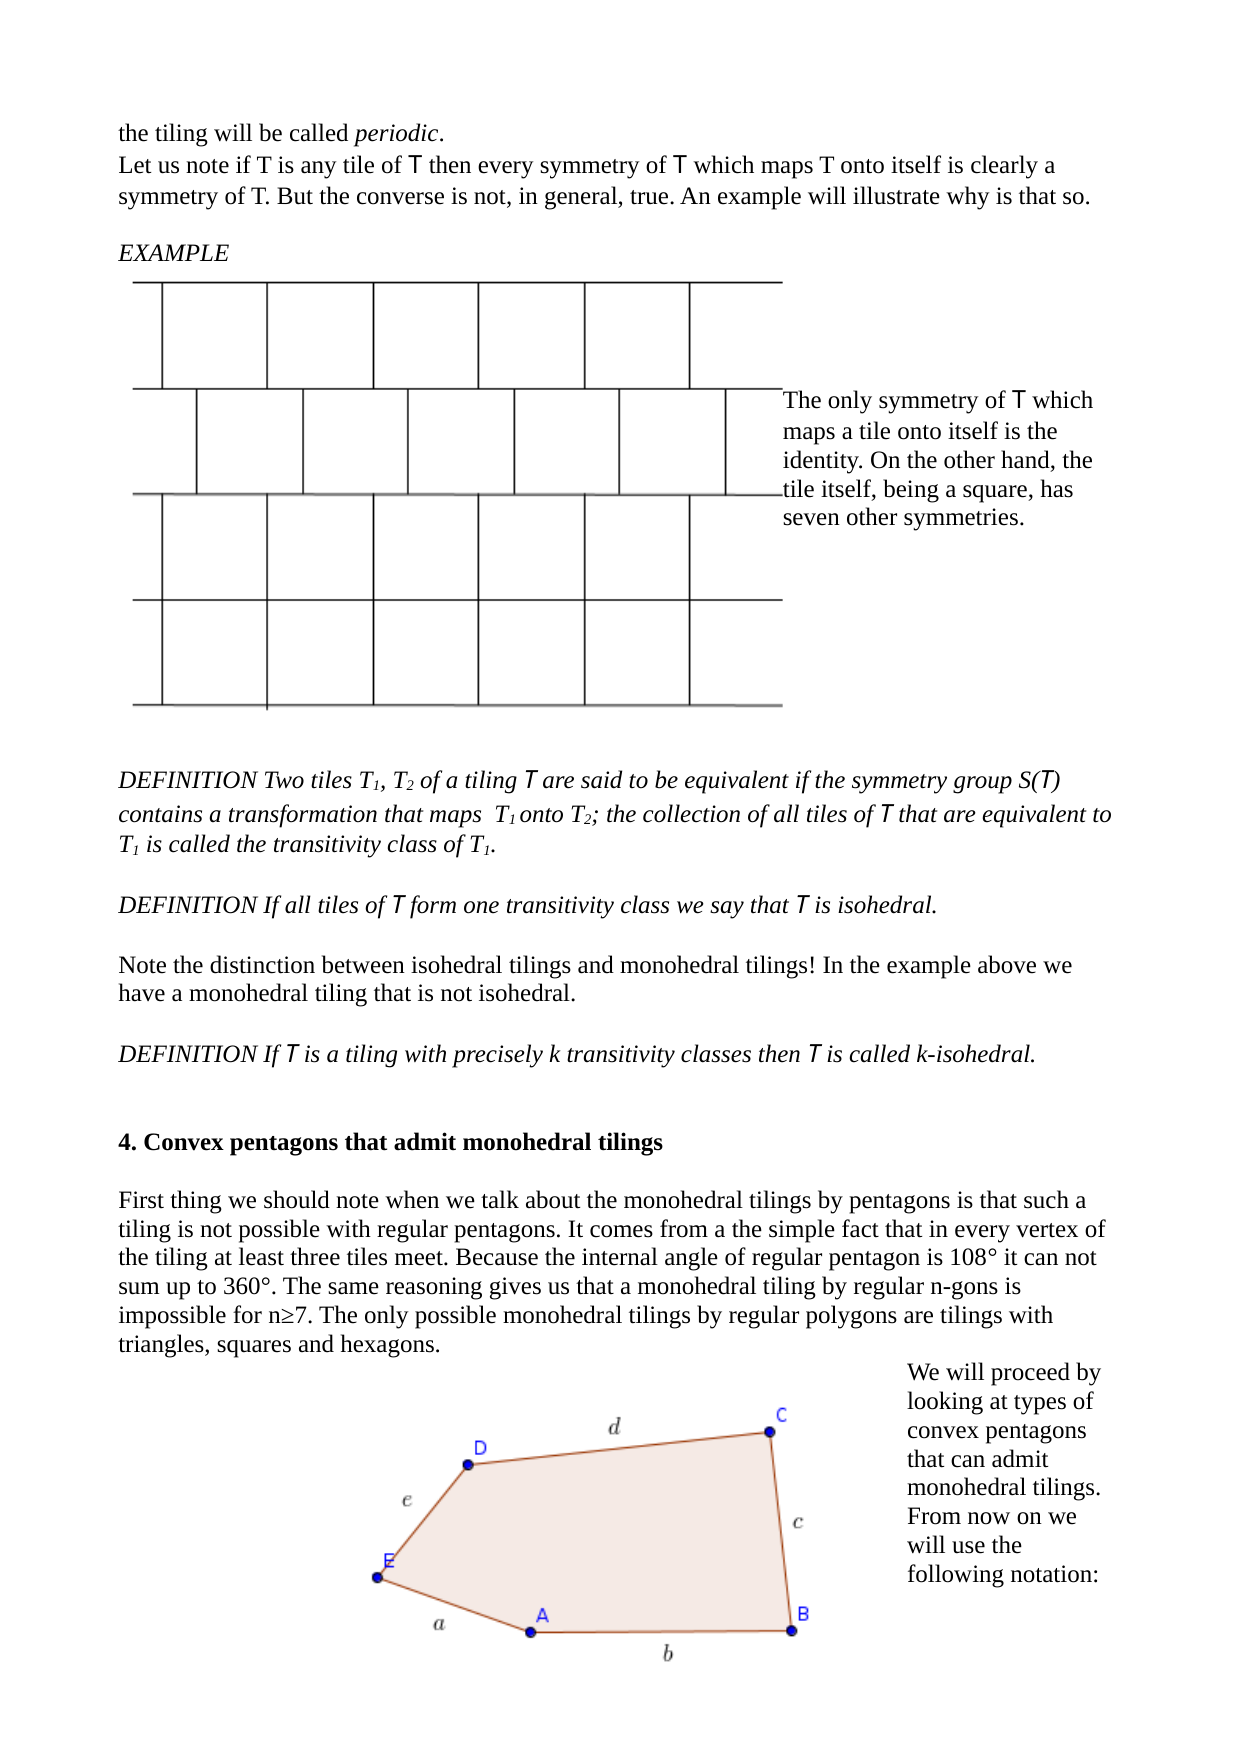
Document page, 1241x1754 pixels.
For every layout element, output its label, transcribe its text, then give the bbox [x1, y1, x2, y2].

text First thing we should note when we talk about the monohedral tilings by pentagons is that such a tiling is not possible with regular pentagons. It comes from a the simple fact that in every vertex of the tiling at least three tiles meet. Because the internal angle of regular pentagon is 108° it can not sum up to 360°. The same reasoning gives us that a monohedral tiling by regular n-gons is impossible for n≥7. The only possible monohedral tilings by regular polygons are tilings with triangles, squares and hexagons. [118, 1185, 1122, 1357]
text From now on we will use the following notation: [907, 1501, 1122, 1587]
picture [302, 1372, 907, 1754]
text We will proceed by looking at types of convex pentagons that can admit monohedral tilings. [118, 1357, 1122, 1501]
text Note the distinction between isohedral tilings and monohedral tilings! In the example above we have a monohedral tiling that is not isohedral. [118, 950, 1122, 1007]
text the tiling will be called periodic. [118, 118, 1122, 147]
picture [132, 268, 783, 734]
text DEFINITION Two tiles T1, T2 of a tiling T are said to be equivalent if the symmetry group S(T) contains a transformation that maps T1 onto T2; the collection of all tiles of T that are equivalent to T1 is called the transitivity class of T1. [118, 761, 1122, 858]
text EXAMPLE [118, 238, 1122, 267]
text 4. Convex pentagons that admit monohedral tilings [118, 1127, 1122, 1156]
text Let us note if T is any tile of T then every symmetry of T which maps T onto itself is clearly a symmetry of T. But the converse is not, in general, true. An example will illustrate why is that so. [118, 147, 1122, 210]
text [118, 1501, 302, 1587]
text DEFINITION If all tiles of T form one transitivity class we say that T is isohedral. [118, 887, 1122, 921]
text The only symmetry of T which maps a tile onto itself is the identity. On the other hand, the tile itself, being a square, has seven other symmetries. [783, 382, 1122, 531]
text DEFINITION If T is a tiling with precisely k transitivity classes then T is called k-isohedral. [118, 1036, 1122, 1070]
